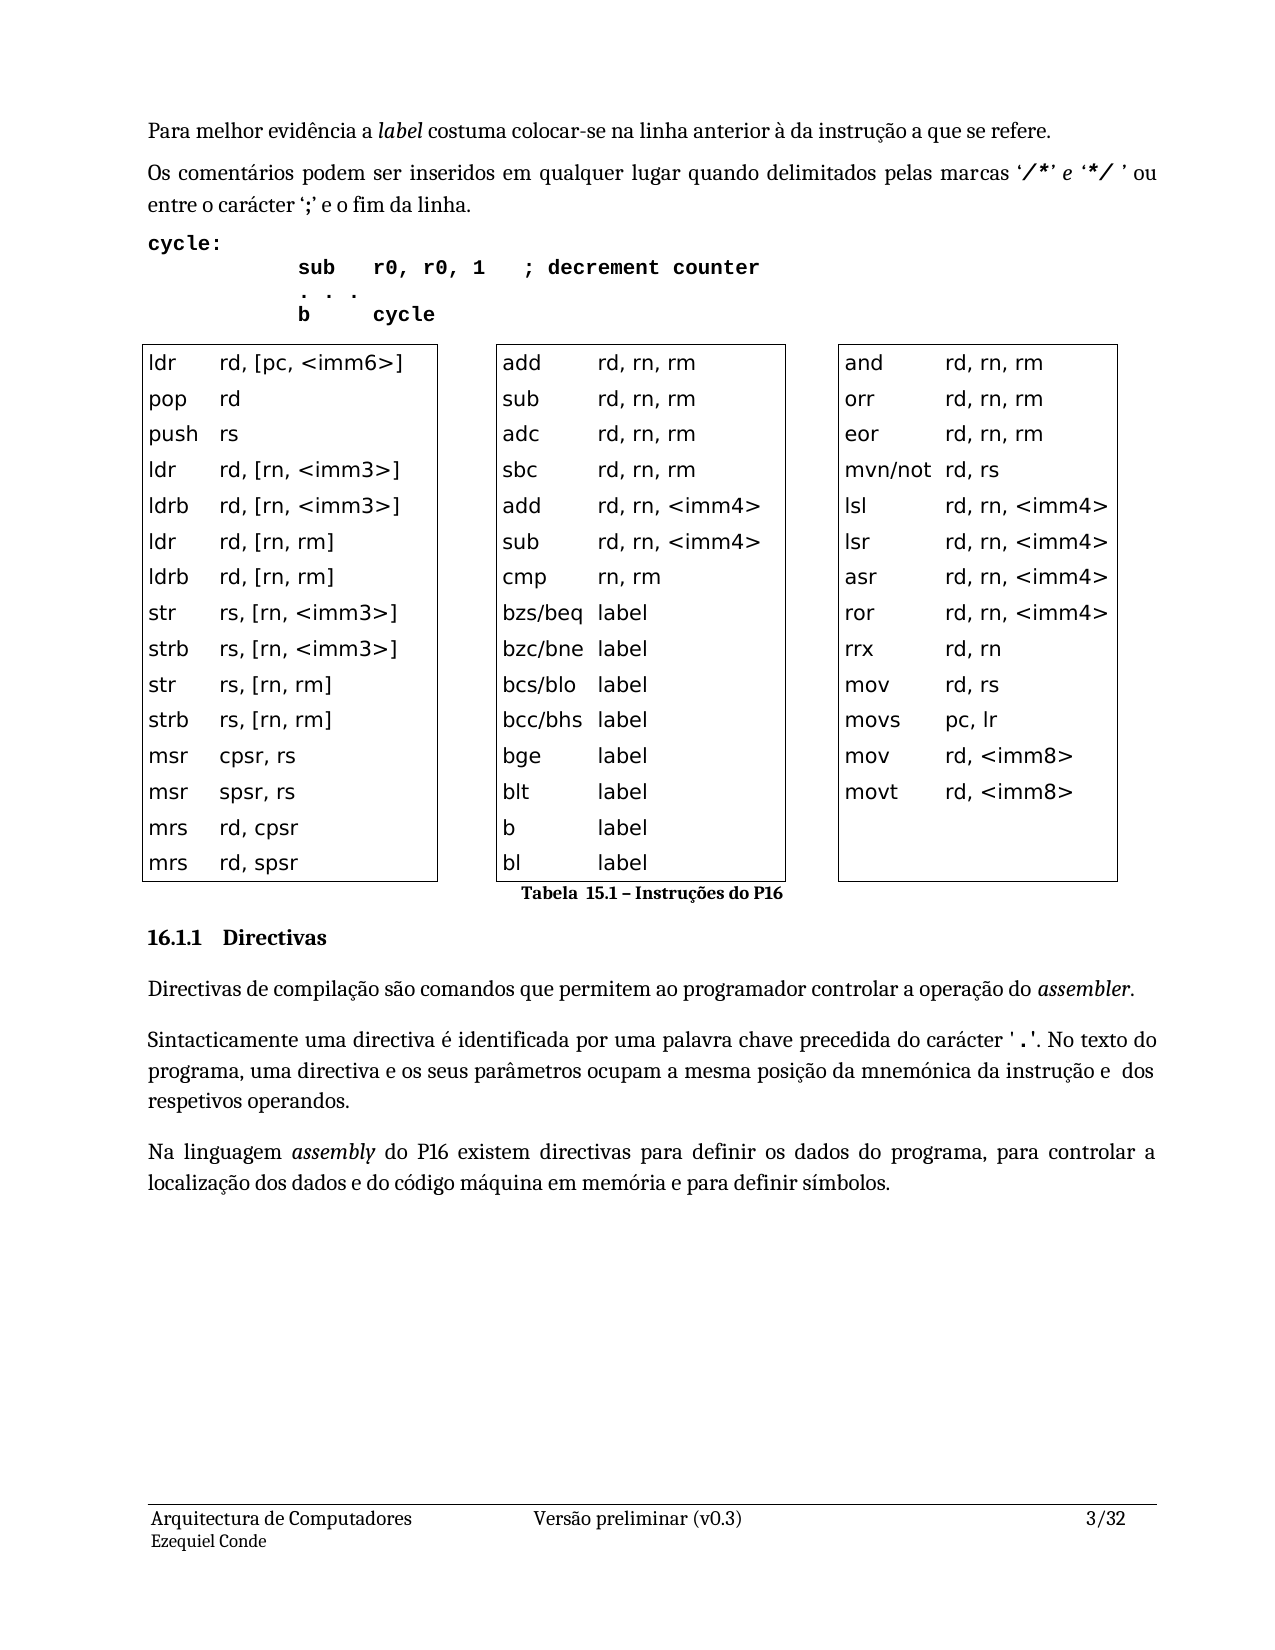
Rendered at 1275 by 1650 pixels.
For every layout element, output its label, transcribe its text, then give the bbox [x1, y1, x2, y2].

table_cell rd, rs [939, 667, 1117, 703]
table_cell rd, rn, <imm4> [939, 595, 1117, 631]
table_cell rs [213, 417, 437, 452]
table_cell msr [143, 774, 213, 810]
table_cell label [591, 846, 785, 881]
table_header rd, rn, rm [591, 345, 785, 381]
table_cell label [591, 595, 785, 631]
table_cell bzs/beq [497, 595, 591, 631]
table_cell rd, rn, rm [591, 417, 785, 452]
table_cell str [143, 595, 213, 631]
table_cell label [591, 703, 785, 738]
table_cell bcs/blo [497, 667, 591, 703]
table_cell [786, 560, 838, 595]
table_cell ror [839, 595, 939, 631]
table_cell ldrb [143, 560, 213, 595]
table_cell [786, 488, 838, 524]
table_cell b [497, 810, 591, 846]
text Sintacticamente uma directiva é identificada por uma palavra chave precedida do carácter '.'. No texto do programa, uma directiva e os seus parâmetros ocupam a mesma posição da mnemónica da instrução e dos respetivos operandos. [148, 1027, 1157, 1114]
table_cell [786, 524, 838, 560]
table_cell rrx [839, 631, 939, 667]
table_cell [786, 631, 838, 667]
table_cell [786, 453, 838, 488]
table_cell label [591, 738, 785, 774]
table_cell sub [497, 381, 591, 417]
table_cell movs [839, 703, 939, 738]
table_cell rd, rn, rm [591, 453, 785, 488]
table_cell rn, rm [591, 560, 785, 595]
table_cell [438, 453, 496, 488]
table_cell orr [839, 381, 939, 417]
table_cell rd, rn, <imm4> [939, 524, 1117, 560]
table_cell rd, rn, <imm4> [939, 560, 1117, 595]
table_cell spsr, rs [213, 774, 437, 810]
table_cell movt [839, 774, 939, 810]
table_cell [786, 667, 838, 703]
table_cell rd, rn, rm [939, 417, 1117, 452]
table_cell ldr [143, 453, 213, 488]
table_cell [839, 846, 939, 881]
table_cell sbc [497, 453, 591, 488]
table_cell [786, 703, 838, 738]
table_cell blt [497, 774, 591, 810]
table_header rd, [pc, <imm6>] [213, 345, 437, 381]
table_cell [438, 846, 496, 881]
table_cell adc [497, 417, 591, 452]
table_cell rd, cpsr [213, 810, 437, 846]
table_cell [786, 595, 838, 631]
table_cell rd, rn, <imm4> [939, 488, 1117, 524]
table_cell [438, 488, 496, 524]
table_header rd, rn, rm [939, 345, 1117, 381]
table_cell [438, 667, 496, 703]
table_cell [438, 631, 496, 667]
table_cell msr [143, 738, 213, 774]
table_cell bcc/bhs [497, 703, 591, 738]
table_cell ldrb [143, 488, 213, 524]
table_cell mrs [143, 810, 213, 846]
table_cell [438, 703, 496, 738]
text Tabela 15.1 – Instruções do P16 [148, 882, 1157, 904]
table_cell rd, rn [939, 631, 1117, 667]
table_cell [438, 595, 496, 631]
table_cell asr [839, 560, 939, 595]
table_cell [438, 774, 496, 810]
table_cell [438, 381, 496, 417]
table_cell label [591, 667, 785, 703]
table_cell str [143, 667, 213, 703]
table_cell lsl [839, 488, 939, 524]
table_header [786, 344, 838, 381]
table_cell [438, 417, 496, 452]
table_cell rd, [rn, rm] [213, 560, 437, 595]
table_cell push [143, 417, 213, 452]
table_cell [786, 846, 838, 881]
table_cell [839, 810, 939, 846]
table_cell [786, 381, 838, 417]
table_cell mov [839, 738, 939, 774]
table_cell mvn/not [839, 453, 939, 488]
table_cell rs, [rn, rm] [213, 667, 437, 703]
table_cell rd [213, 381, 437, 417]
text Para melhor evidência a label costuma colocar-se na linha anterior à da instrução a que se refere. [148, 118, 1157, 144]
subtitle Directivas [148, 925, 1157, 951]
table_header [438, 344, 496, 381]
table_cell sub [497, 524, 591, 560]
table_cell lsr [839, 524, 939, 560]
table_cell rd, <imm8> [939, 774, 1117, 810]
table_cell mrs [143, 846, 213, 881]
table_cell pc, lr [939, 703, 1117, 738]
table_cell [939, 846, 1117, 881]
table_cell [786, 417, 838, 452]
table_cell [438, 560, 496, 595]
table_cell rd, rs [939, 453, 1117, 488]
table_cell rd, [rn, <imm3>] [213, 488, 437, 524]
table_cell cpsr, rs [213, 738, 437, 774]
table_cell [786, 738, 838, 774]
table_cell rd, <imm8> [939, 738, 1117, 774]
table_cell [438, 738, 496, 774]
table_cell rd, [rn, <imm3>] [213, 453, 437, 488]
table_cell rs, [rn, <imm3>] [213, 595, 437, 631]
table_cell strb [143, 703, 213, 738]
table_cell bzc/bne [497, 631, 591, 667]
table_header and [839, 345, 939, 381]
table_cell bl [497, 846, 591, 881]
text cycle: [148, 233, 1157, 257]
table_cell rd, spsr [213, 846, 437, 881]
table_cell rd, [rn, rm] [213, 524, 437, 560]
table_cell rd, rn, rm [939, 381, 1117, 417]
table_cell cmp [497, 560, 591, 595]
table_cell eor [839, 417, 939, 452]
text sub r0, r0, 1 ; decrement counter [148, 257, 1157, 281]
table_cell [438, 810, 496, 846]
text Directivas de compilação são comandos que permitem ao programador controlar a operação do assembler. [148, 976, 1157, 1002]
table_cell label [591, 774, 785, 810]
table_cell [786, 774, 838, 810]
table_cell pop [143, 381, 213, 417]
table_cell [939, 810, 1117, 846]
table_cell [438, 524, 496, 560]
table_cell rs, [rn, <imm3>] [213, 631, 437, 667]
table_cell bge [497, 738, 591, 774]
table_header add [497, 345, 591, 381]
text Na linguagem assembly do P16 existem directivas para definir os dados do programa, para controlar a localização dos dados e do código máquina em memória e para definir símbolos. [148, 1139, 1157, 1196]
table_cell rs, [rn, rm] [213, 703, 437, 738]
table_cell rd, rn, <imm4> [591, 524, 785, 560]
table_header ldr [143, 345, 213, 381]
text b cycle [148, 304, 1157, 328]
table_cell ldr [143, 524, 213, 560]
table_cell [786, 810, 838, 846]
table_cell rd, rn, rm [591, 381, 785, 417]
text Os comentários podem ser inseridos em qualquer lugar quando delimitados pelas marcas ‘/*’ e ‘*/ ’ ou entre o carácter ‘;’ e o fim da linha. [148, 160, 1157, 218]
table_cell label [591, 810, 785, 846]
table_cell rd, rn, <imm4> [591, 488, 785, 524]
text . . . [148, 281, 1157, 304]
table_cell label [591, 631, 785, 667]
table_cell strb [143, 631, 213, 667]
table_cell mov [839, 667, 939, 703]
table_cell add [497, 488, 591, 524]
